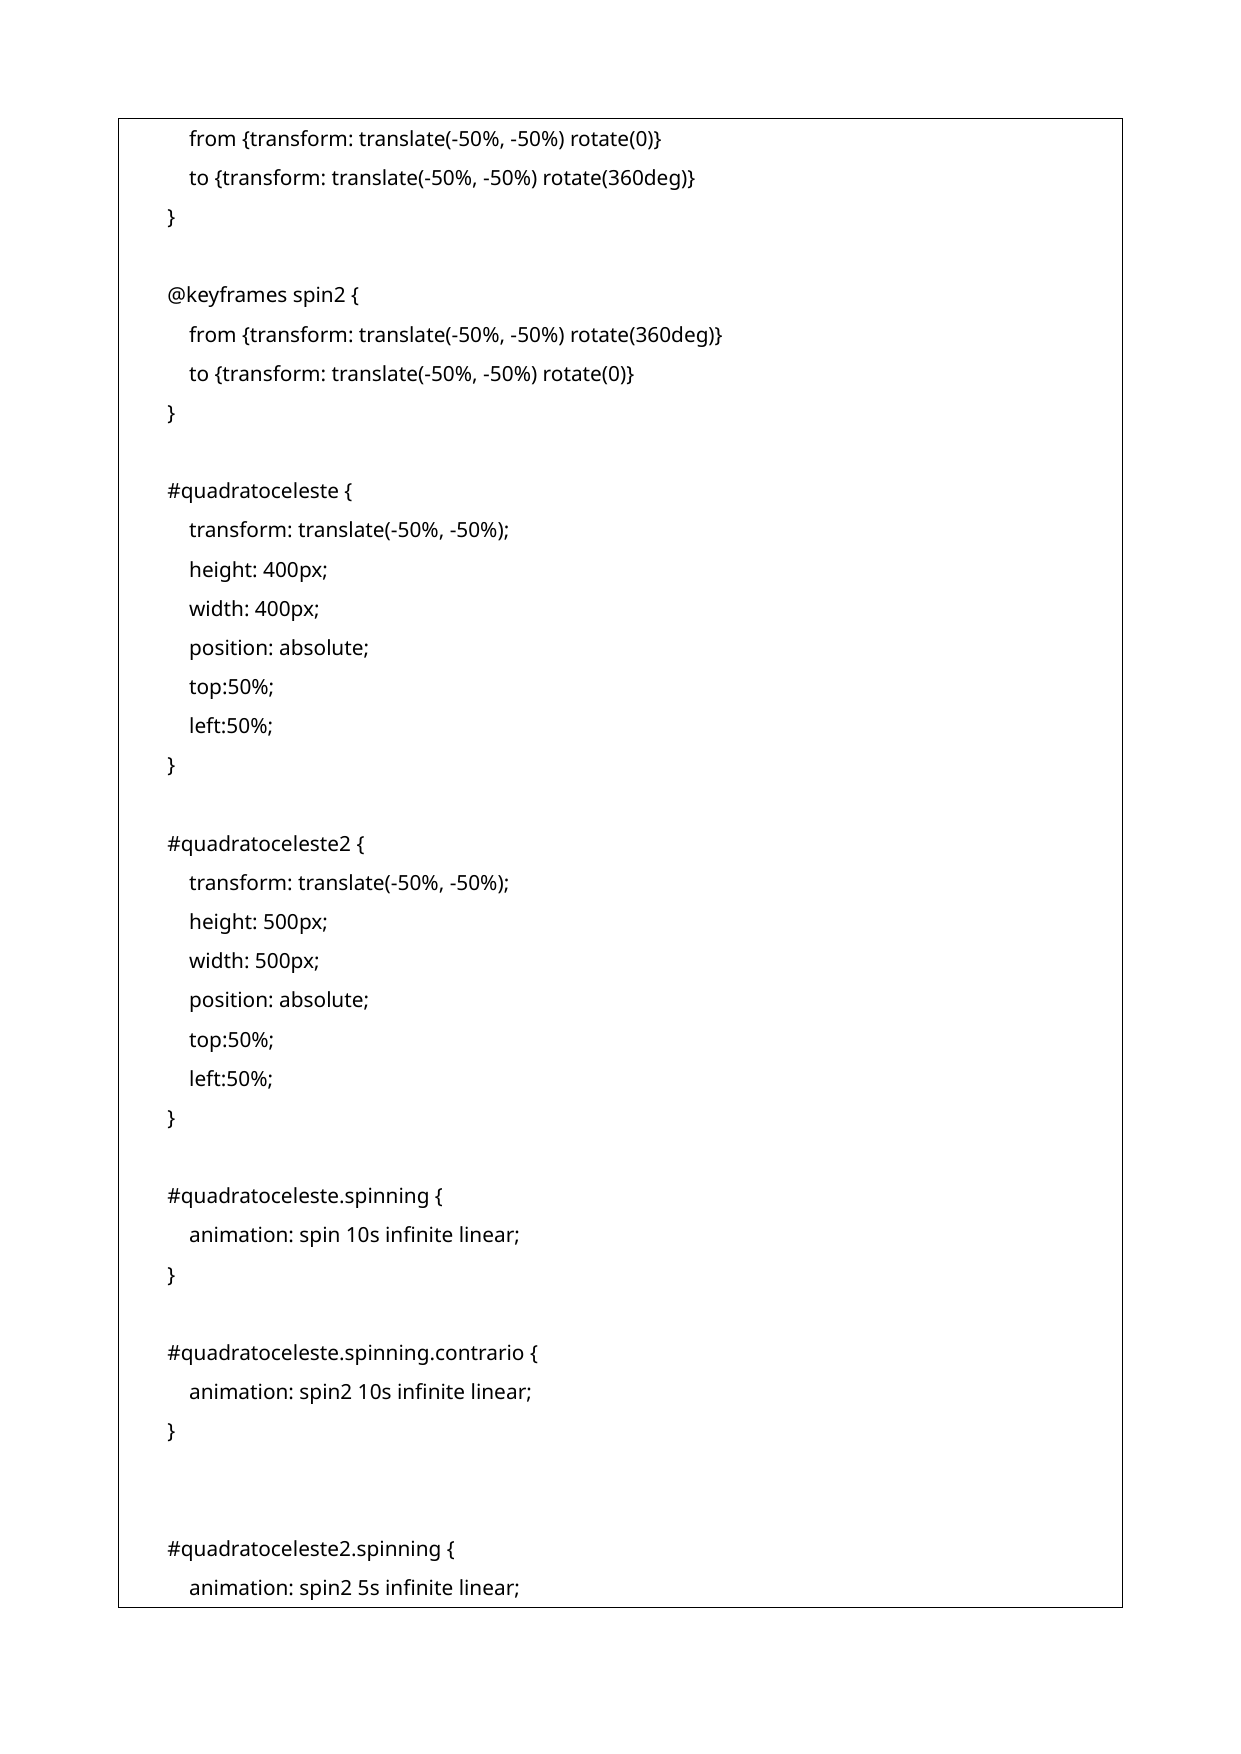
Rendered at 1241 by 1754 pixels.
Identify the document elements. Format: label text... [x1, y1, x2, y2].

table_header from {transform: translate(-50%, -50%) rotate(0)} to {transform: translate(-50%, -50%) rotate(360deg)} } @keyframes spin2 { from {transform: translate(-50%, -50%) rotate(360deg)} to {transform: translate(-50%, -50%) rotate(0)} } #quadratoceleste { transform: translate(-50%, -50%); height: 400px; width: 400px; position: absolute; top:50%; left:50%; } #quadratoceleste2 { transform: translate(-50%, -50%); height: 500px; width: 500px; position: absolute; top:50%; left:50%; } #quadratoceleste.spinning { animation: spin 10s infinite linear; } #quadratoceleste.spinning.contrario { animation: spin2 10s infinite linear; } #quadratoceleste2.spinning { animation: spin2 5s infinite linear; [119, 119, 1122, 1607]
